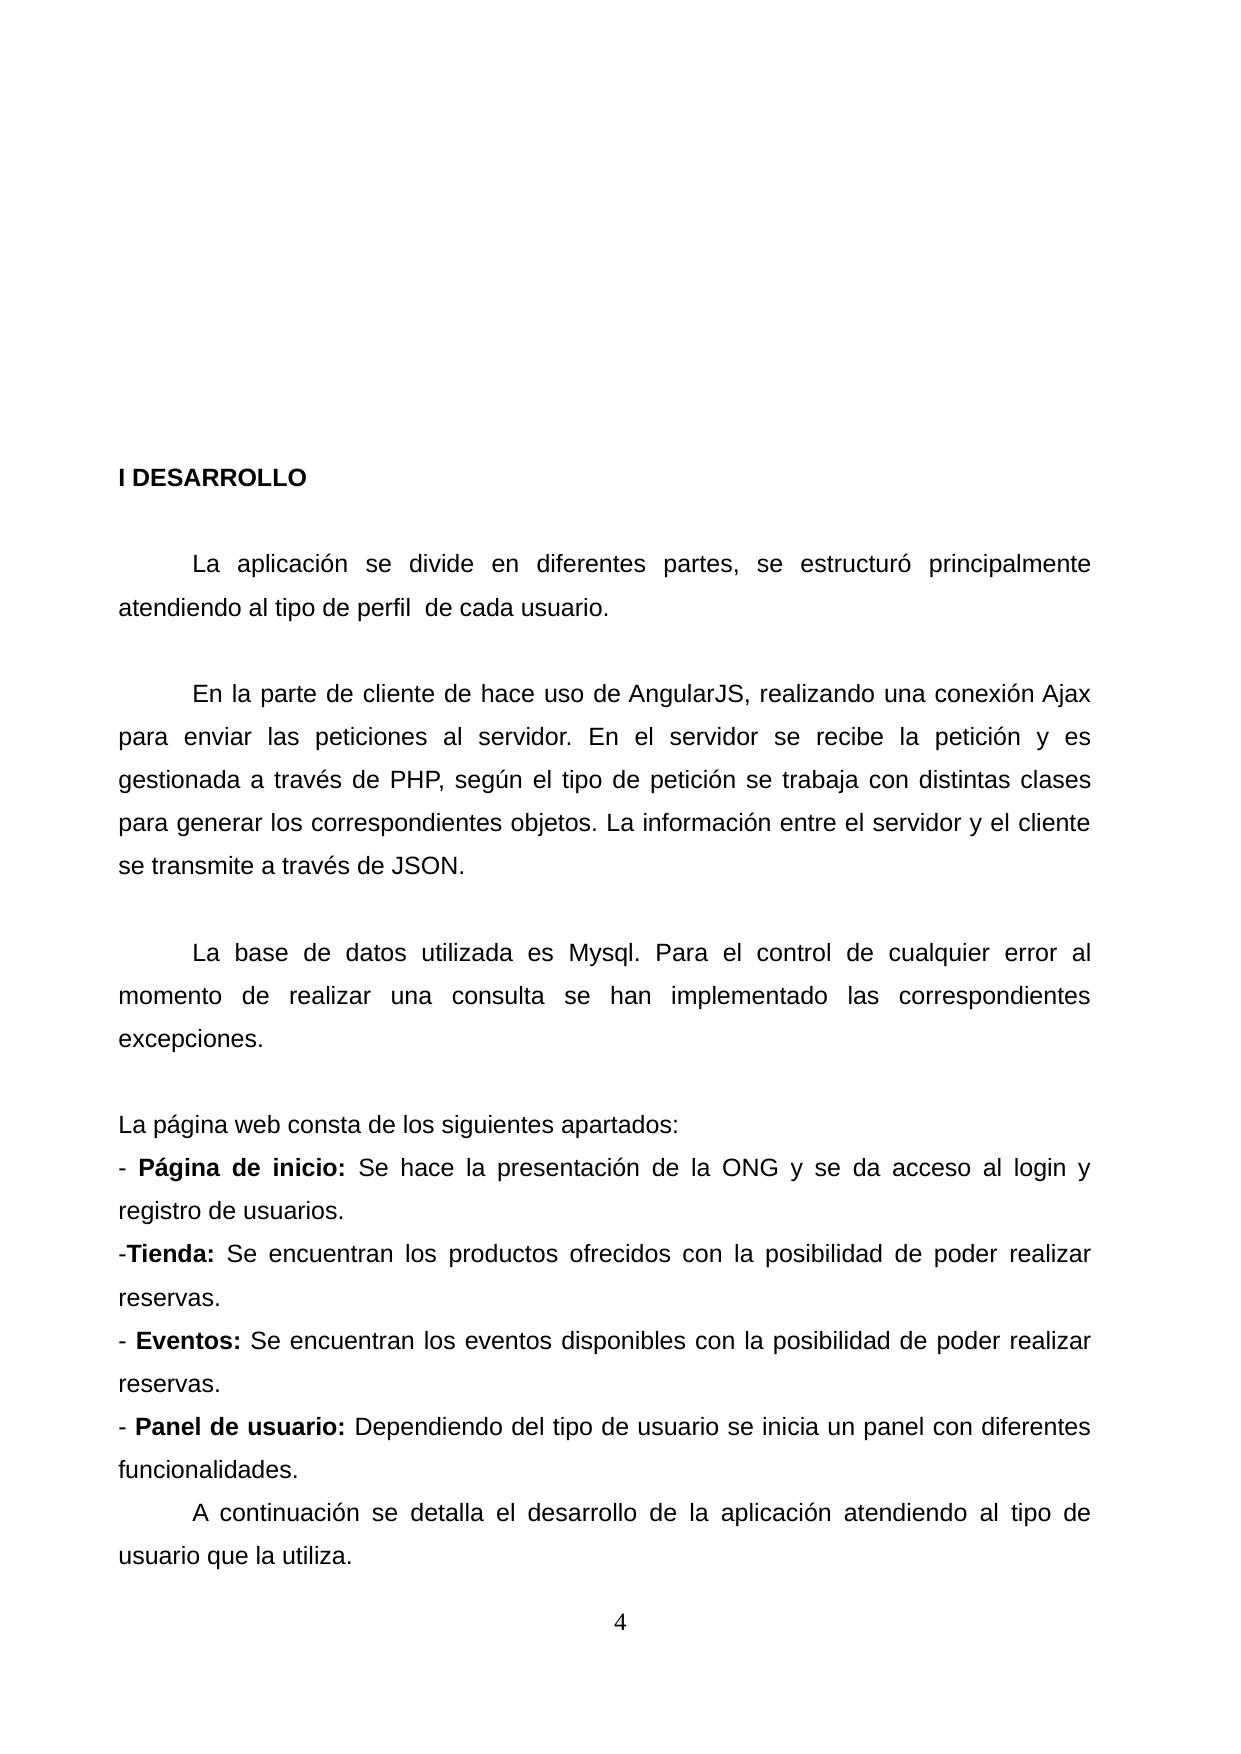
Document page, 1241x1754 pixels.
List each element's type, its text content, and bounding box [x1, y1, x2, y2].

text La base de datos utilizada es Mysql. Para el control de cualquier error al momento de realizar una consulta se han implementado las correspondientes excepciones. [118, 937, 1093, 1052]
text La página web consta de los siguientes apartados: [118, 1110, 1093, 1139]
text I DESARROLLO [118, 463, 1093, 492]
text En la parte de cliente de hace uso de AngularJS, realizando una conexión Ajax para enviar las peticiones al servidor. En el servidor se recibe la petición y es gestionada a través de PHP, según el tipo de petición se trabaja con distintas clases para generar los correspondientes objetos. La información entre el servidor y el cliente se transmite a través de JSON. [118, 679, 1093, 880]
text A continuación se detalla el desarrollo de la aplicación atendiendo al tipo de usuario que la utiliza. [118, 1498, 1093, 1570]
text - Panel de usuario: Dependiendo del tipo de usuario se inicia un panel con diferentes funcionalidades. [118, 1412, 1093, 1484]
text - Página de inicio: Se hace la presentación de la ONG y se da acceso al login y registro de usuarios. [118, 1153, 1093, 1225]
text -Tienda: Se encuentran los productos ofrecidos con la posibilidad de poder realizar reservas. [118, 1239, 1093, 1311]
text - Eventos: Se encuentran los eventos disponibles con la posibilidad de poder realizar reservas. [118, 1326, 1093, 1397]
text La aplicación se divide en diferentes partes, se estructuró principalmente atendiendo al tipo de perfil de cada usuario. [118, 549, 1093, 621]
